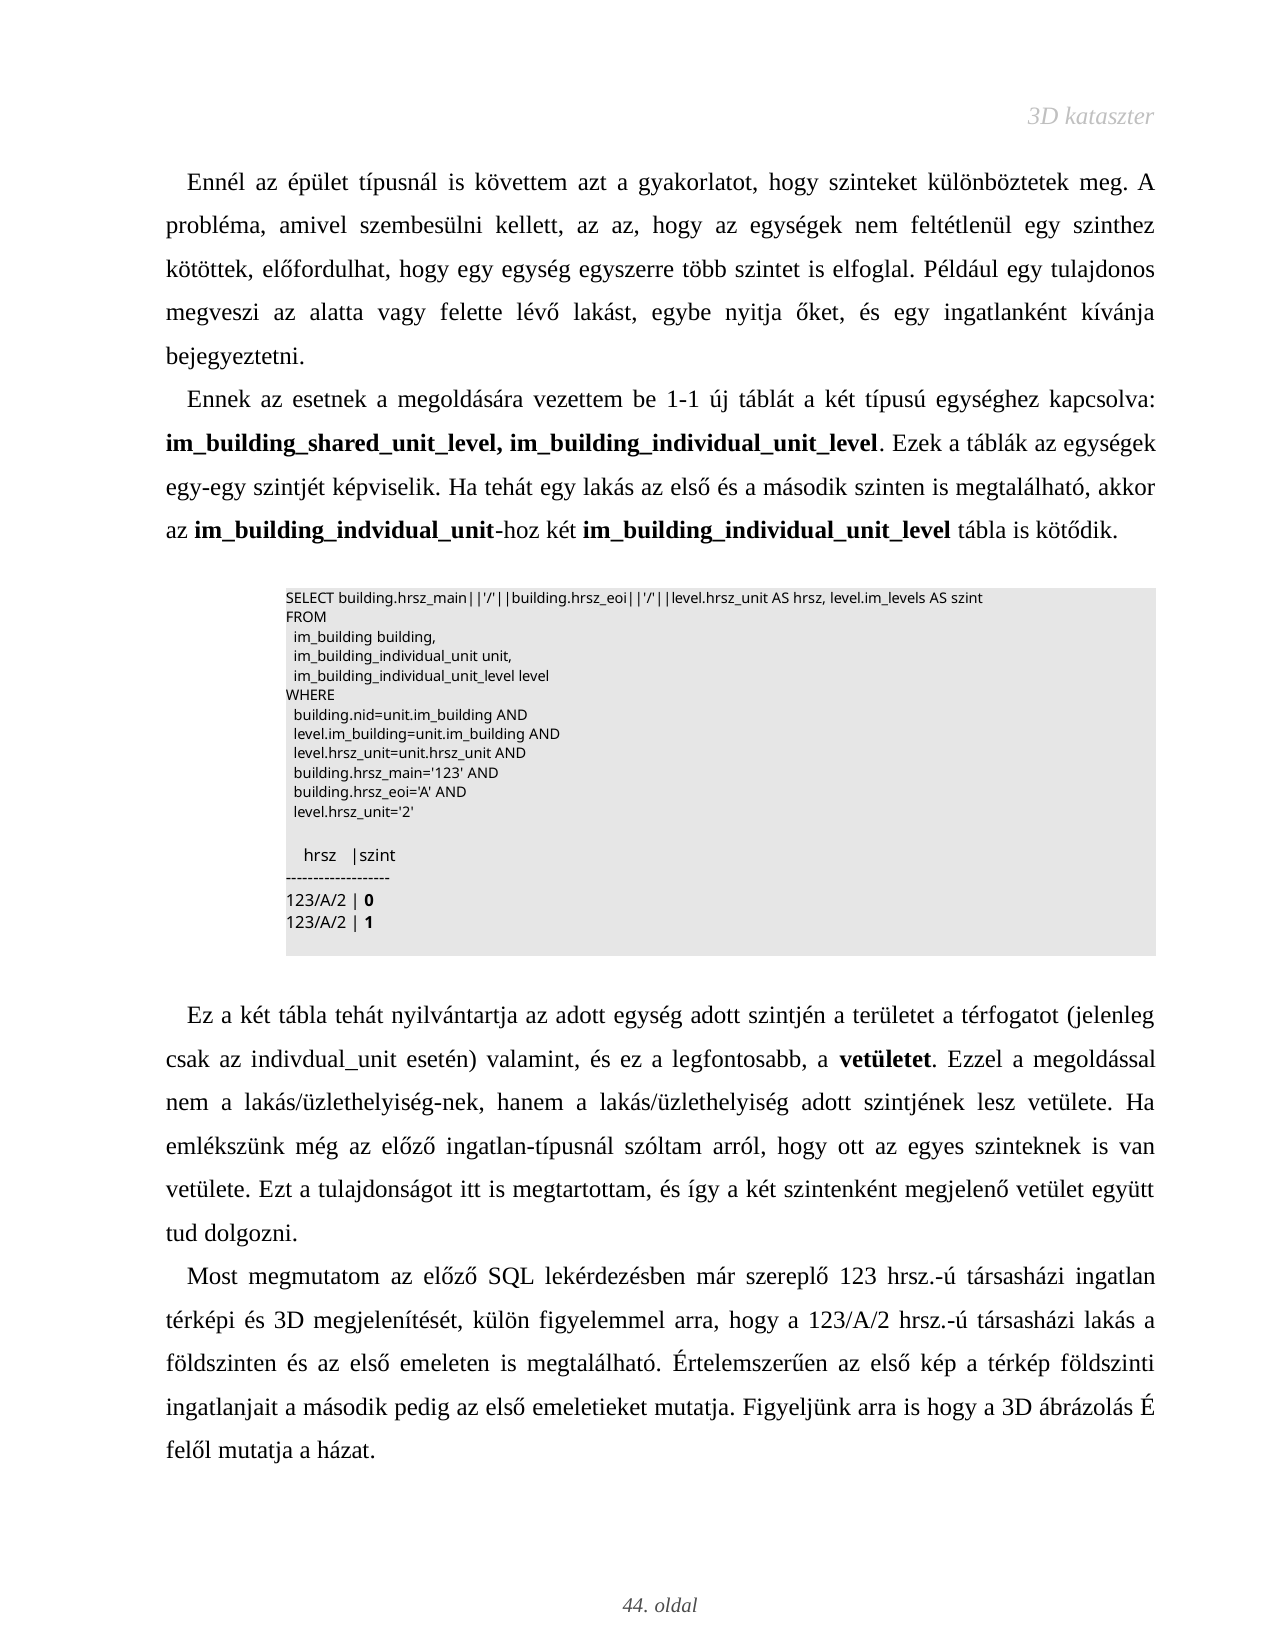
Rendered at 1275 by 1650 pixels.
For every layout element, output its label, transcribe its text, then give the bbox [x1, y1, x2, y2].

text hrsz |szint [286, 844, 1156, 866]
text 123/A/2 | 1 [286, 911, 1156, 934]
text Ez a két tábla tehát nyilvántartja az adott egység adott szintjén a területet a térfogatot (jelenleg csak az indivdual_unit esetén) valamint, és ez a legfontosabb, a vetületet. Ezzel a megoldással nem a lakás/üzlethelyiség-nek, hanem a lakás/üzlethelyiség adott szintjének lesz vetülete. Ha emlékszünk még az előző ingatlan-típusnál szóltam arról, hogy ott az egyes szinteknek is van vetülete. Ezt a tulajdonságot itt is megtartottam, és így a két szintenként megjelenő vetület együtt tud dolgozni. [166, 1000, 1156, 1247]
text im_building_individual_unit unit, [286, 646, 1156, 666]
text im_building building, [286, 627, 1156, 646]
text level.im_building=unit.im_building AND [286, 724, 1156, 743]
text building.hrsz_main='123' AND [286, 763, 1156, 782]
text SELECT building.hrsz_main||'/'||building.hrsz_eoi||'/'||level.hrsz_unit AS hrsz, level.im_levels AS szint [286, 588, 1156, 607]
text building.hrsz_eoi='A' AND [286, 782, 1156, 802]
text Most megmutatom az előző SQL lekérdezésben már szereplő 123 hrsz.-ú társasházi ingatlan térképi és 3D megjelenítését, külön figyelemmel arra, hogy a 123/A/2 hrsz.-ú társasházi lakás a földszinten és az első emeleten is megtalálható. Értelemszerűen az első kép a térkép földszinti ingatlanjait a második pedig az első emeletieket mutatja. Figyeljünk arra is hogy a 3D ábrázolás É felől mutatja a házat. [166, 1261, 1156, 1464]
text Ennek az esetnek a megoldására vezettem be 1-1 új táblát a két típusú egységhez kapcsolva: im_building_shared_unit_level, im_building_individual_unit_level. Ezek a táblák az egységek egy-egy szintjét képviselik. Ha tehát egy lakás az első és a második szinten is megtalálható, akkor az im_building_indvidual_unit-hoz két im_building_individual_unit_level tábla is kötődik. [166, 384, 1156, 544]
text ------------------- [286, 866, 1156, 889]
text level.hrsz_unit=unit.hrsz_unit AND [286, 743, 1156, 763]
text WHERE [286, 685, 1156, 704]
text Ennél az épület típusnál is követtem azt a gyakorlatot, hogy szinteket különböztetek meg. A probléma, amivel szembesülni kellett, az az, hogy az egységek nem feltétlenül egy szinthez kötöttek, előfordulhat, hogy egy egység egyszerre több szintet is elfoglal. Például egy tulajdonos megveszi az alatta vagy felette lévő lakást, egybe nyitja őket, és egy ingatlanként kívánja bejegyeztetni. [166, 167, 1156, 370]
text level.hrsz_unit='2' [286, 802, 1156, 821]
text 123/A/2 | 0 [286, 889, 1156, 911]
text building.nid=unit.im_building AND [286, 704, 1156, 724]
text FROM [286, 607, 1156, 627]
text im_building_individual_unit_level level [286, 666, 1156, 685]
